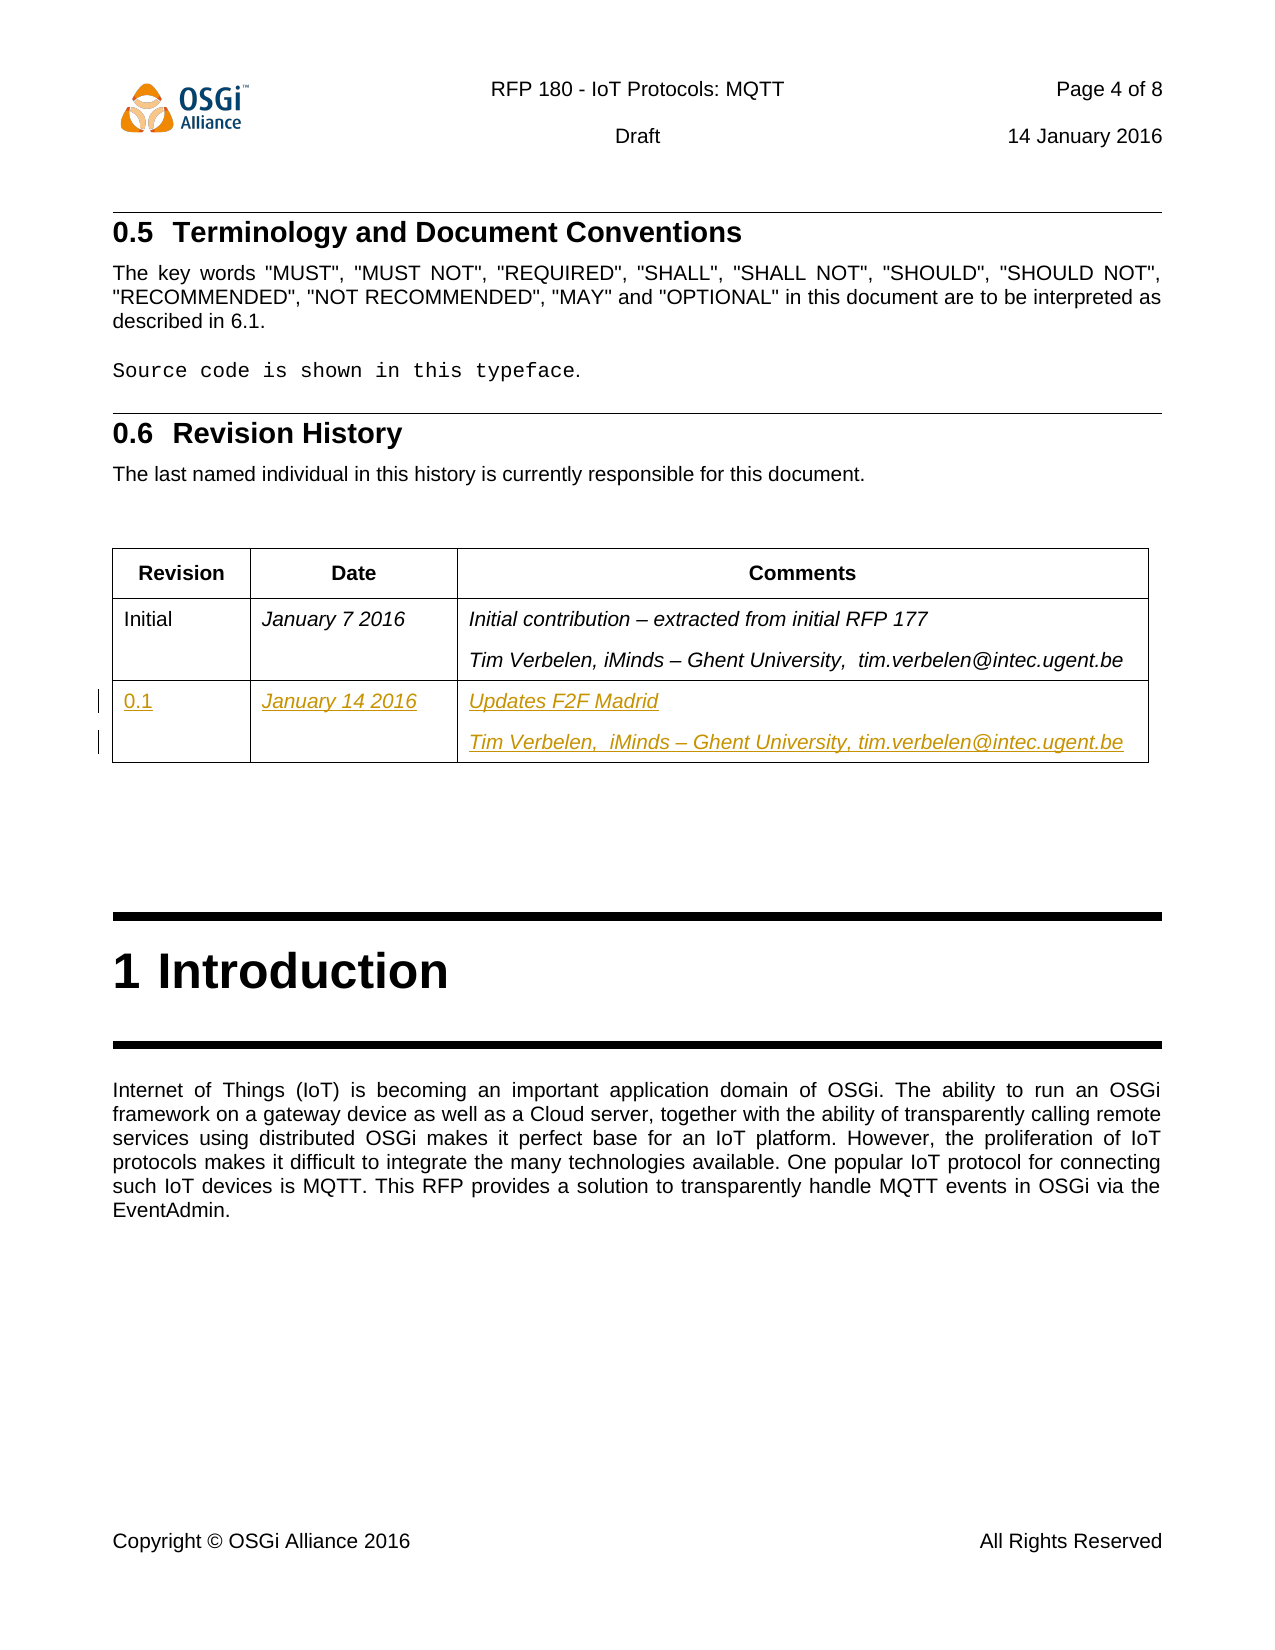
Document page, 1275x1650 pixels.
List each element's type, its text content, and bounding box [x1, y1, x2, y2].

table_header Date [251, 549, 457, 598]
table_cell Initial contribution – extracted from initial RFP 177 Tim Verbelen, iMinds – Ghent University, tim.verbelen@intec.ugent.be [458, 599, 1148, 680]
subtitle Introduction [112, 913, 1162, 1049]
table_cell January 14 2016 [251, 681, 457, 762]
table_header Revision [113, 549, 250, 598]
text The key words "MUST", "MUST NOT", "REQUIRED", "SHALL", "SHALL NOT", "SHOULD", "SHOULD NOT", "RECOMMENDED", "NOT RECOMMENDED", "MAY" and "OPTIONAL" in this document are to be interpreted as described in 6.1. [112, 261, 1162, 333]
subtitle Terminology and Document Conventions [112, 213, 1162, 249]
table_cell Initial [113, 599, 250, 680]
table_cell Updates F2F Madrid Tim Verbelen, iMinds – Ghent University, tim.verbelen@intec.ugent.be [458, 681, 1148, 762]
text Internet of Things (IoT) is becoming an important application domain of OSGi. The ability to run an OSGi framework on a gateway device as well as a Cloud server, together with the ability of transparently calling remote services using distributed OSGi makes it perfect base for an IoT platform. However, the proliferation of IoT protocols makes it difficult to integrate the many technologies available. One popular IoT protocol for connecting such IoT devices is MQTT. This RFP provides a solution to transparently handle MQTT events in OSGi via the EventAdmin. [112, 1078, 1162, 1222]
text The last named individual in this history is currently responsible for this document. [112, 462, 1162, 486]
picture [113, 76, 257, 140]
text Source code is shown in this typeface. [112, 358, 1162, 384]
table_cell January 7 2016 [251, 599, 457, 680]
subtitle Revision History [112, 414, 1162, 450]
table_header Comments [458, 549, 1148, 598]
table_cell 0.1 [113, 681, 250, 762]
